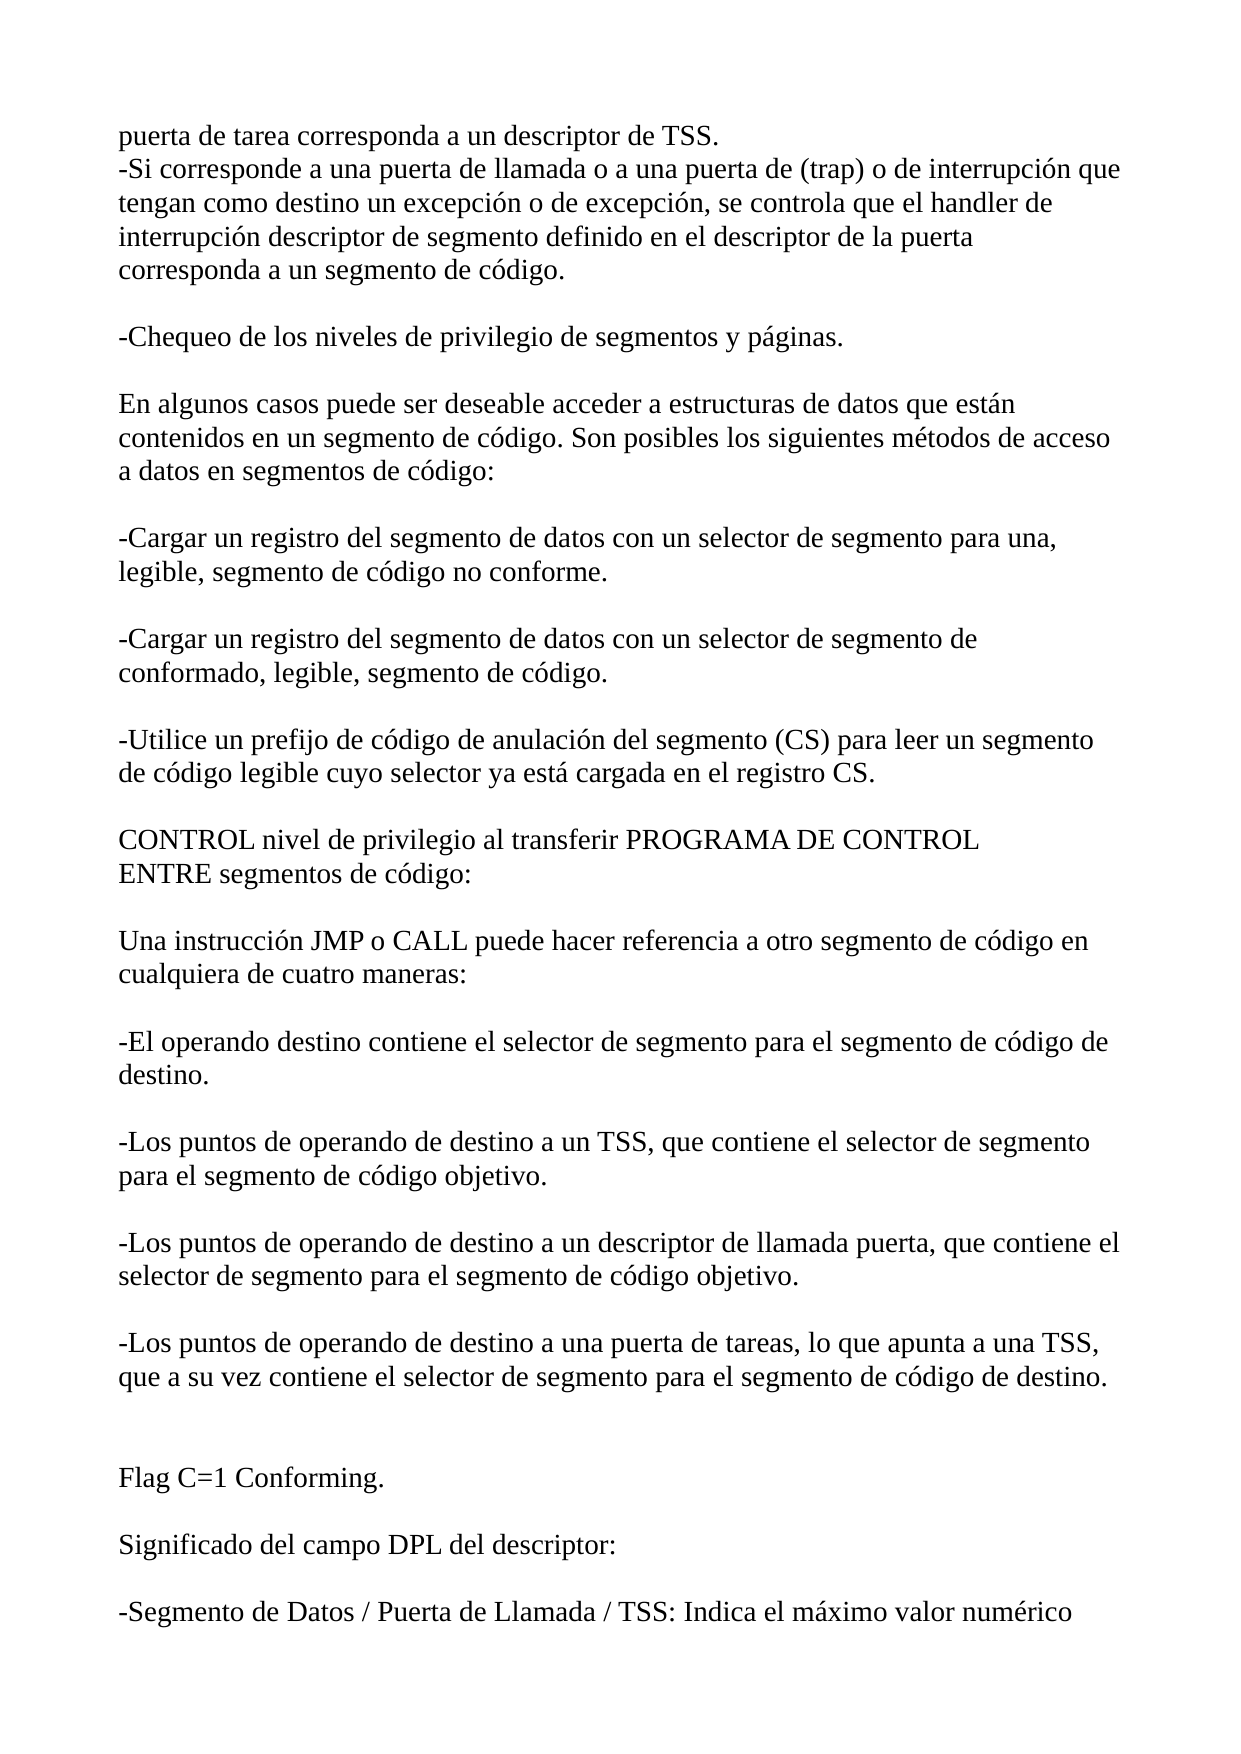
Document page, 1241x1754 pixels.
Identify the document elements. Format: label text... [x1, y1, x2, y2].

text ENTRE segmentos de código: [118, 856, 1122, 889]
text Una instrucción JMP o CALL puede hacer referencia a otro segmento de código en cualquiera de cuatro maneras: [118, 923, 1122, 990]
text -Los puntos de operando de destino a un descriptor de llamada puerta, que contiene el selector de segmento para el segmento de código objetivo. [118, 1225, 1122, 1292]
text -Chequeo de los niveles de privilegio de segmentos y páginas. [118, 319, 1122, 353]
text Significado del campo DPL del descriptor: [118, 1527, 1122, 1560]
text puerta de tarea corresponda a un descriptor de TSS. [118, 118, 1122, 152]
text -Utilice un prefijo de código de anulación del segmento (CS) para leer un segmento de código legible cuyo selector ya está cargada en el registro CS. [118, 722, 1122, 789]
text -Los puntos de operando de destino a un TSS, que contiene el selector de segmento para el segmento de código objetivo. [118, 1124, 1122, 1191]
text En algunos casos puede ser deseable acceder a estructuras de datos que están contenidos en un segmento de código. Son posibles los siguientes métodos de acceso a datos en segmentos de código: [118, 386, 1122, 487]
text -Si corresponde a una puerta de llamada o a una puerta de (trap) o de interrupción que tengan como destino un excepción o de excepción, se controla que el handler de interrupción descriptor de segmento definido en el descriptor de la puerta corresponda a un segmento de código. [118, 152, 1122, 286]
text -Segmento de Datos / Puerta de Llamada / TSS: Indica el máximo valor numérico [118, 1594, 1122, 1627]
text -Cargar un registro del segmento de datos con un selector de segmento para una, legible, segmento de código no conforme. [118, 521, 1122, 588]
text Flag C=1 Conforming. [118, 1460, 1122, 1493]
text -El operando destino contiene el selector de segmento para el segmento de código de destino. [118, 1024, 1122, 1091]
text CONTROL nivel de privilegio al transferir PROGRAMA DE CONTROL [118, 822, 1122, 856]
text -Cargar un registro del segmento de datos con un selector de segmento de conformado, legible, segmento de código. [118, 621, 1122, 688]
text -Los puntos de operando de destino a una puerta de tareas, lo que apunta a una TSS, que a su vez contiene el selector de segmento para el segmento de código de destino. [118, 1326, 1122, 1393]
